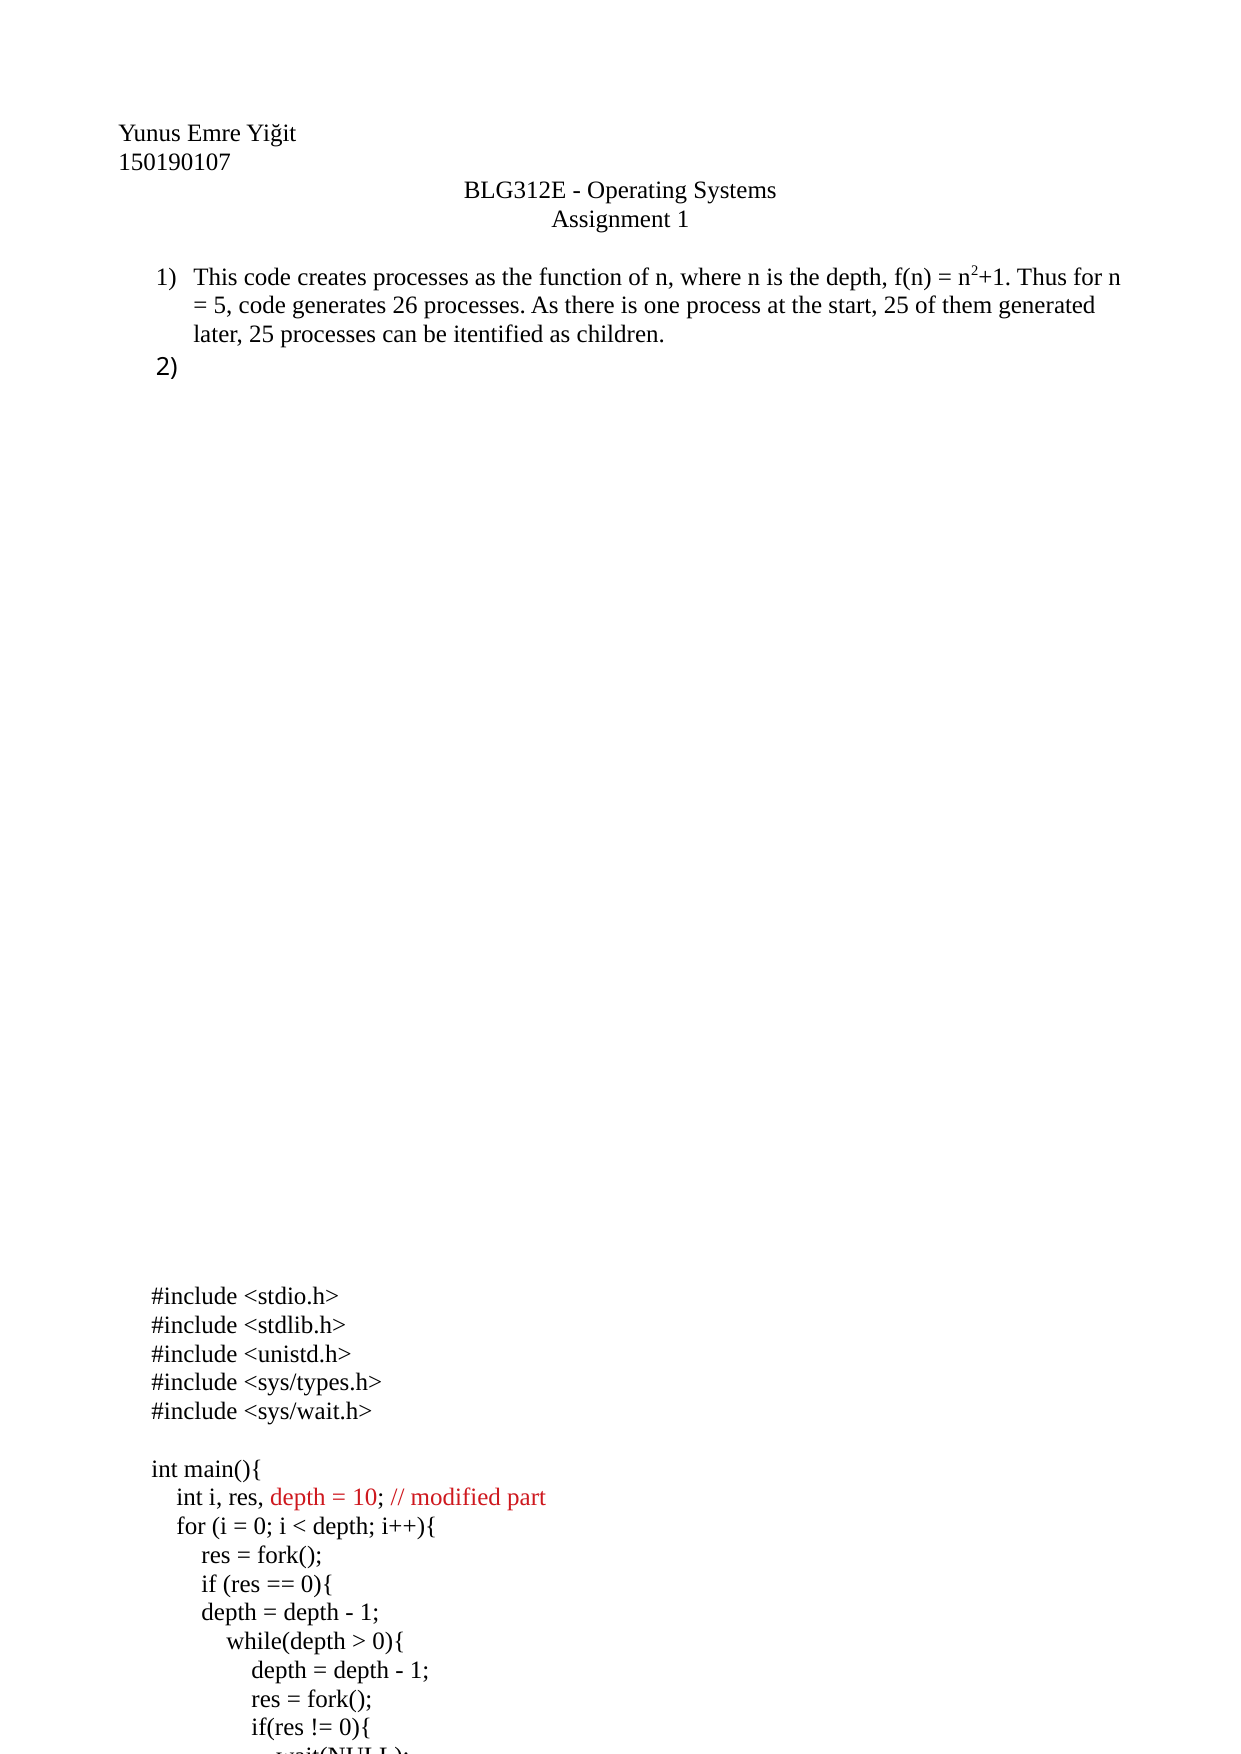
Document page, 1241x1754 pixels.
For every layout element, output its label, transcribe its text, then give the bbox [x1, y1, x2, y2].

text 150190107 [118, 147, 1122, 176]
list This code creates processes as the function of n, where n is the depth, f(n) = n2+1. Thus for n = 5, code generates 26 processes. As there is one process at the start, 25 of them generated later, 25 processes can be itentified as children. [156, 262, 1122, 348]
text Assignment 1 [118, 204, 1122, 233]
text BLG312E - Operating Systems [118, 176, 1122, 204]
text Yunus Emre Yiğit [118, 118, 1122, 147]
